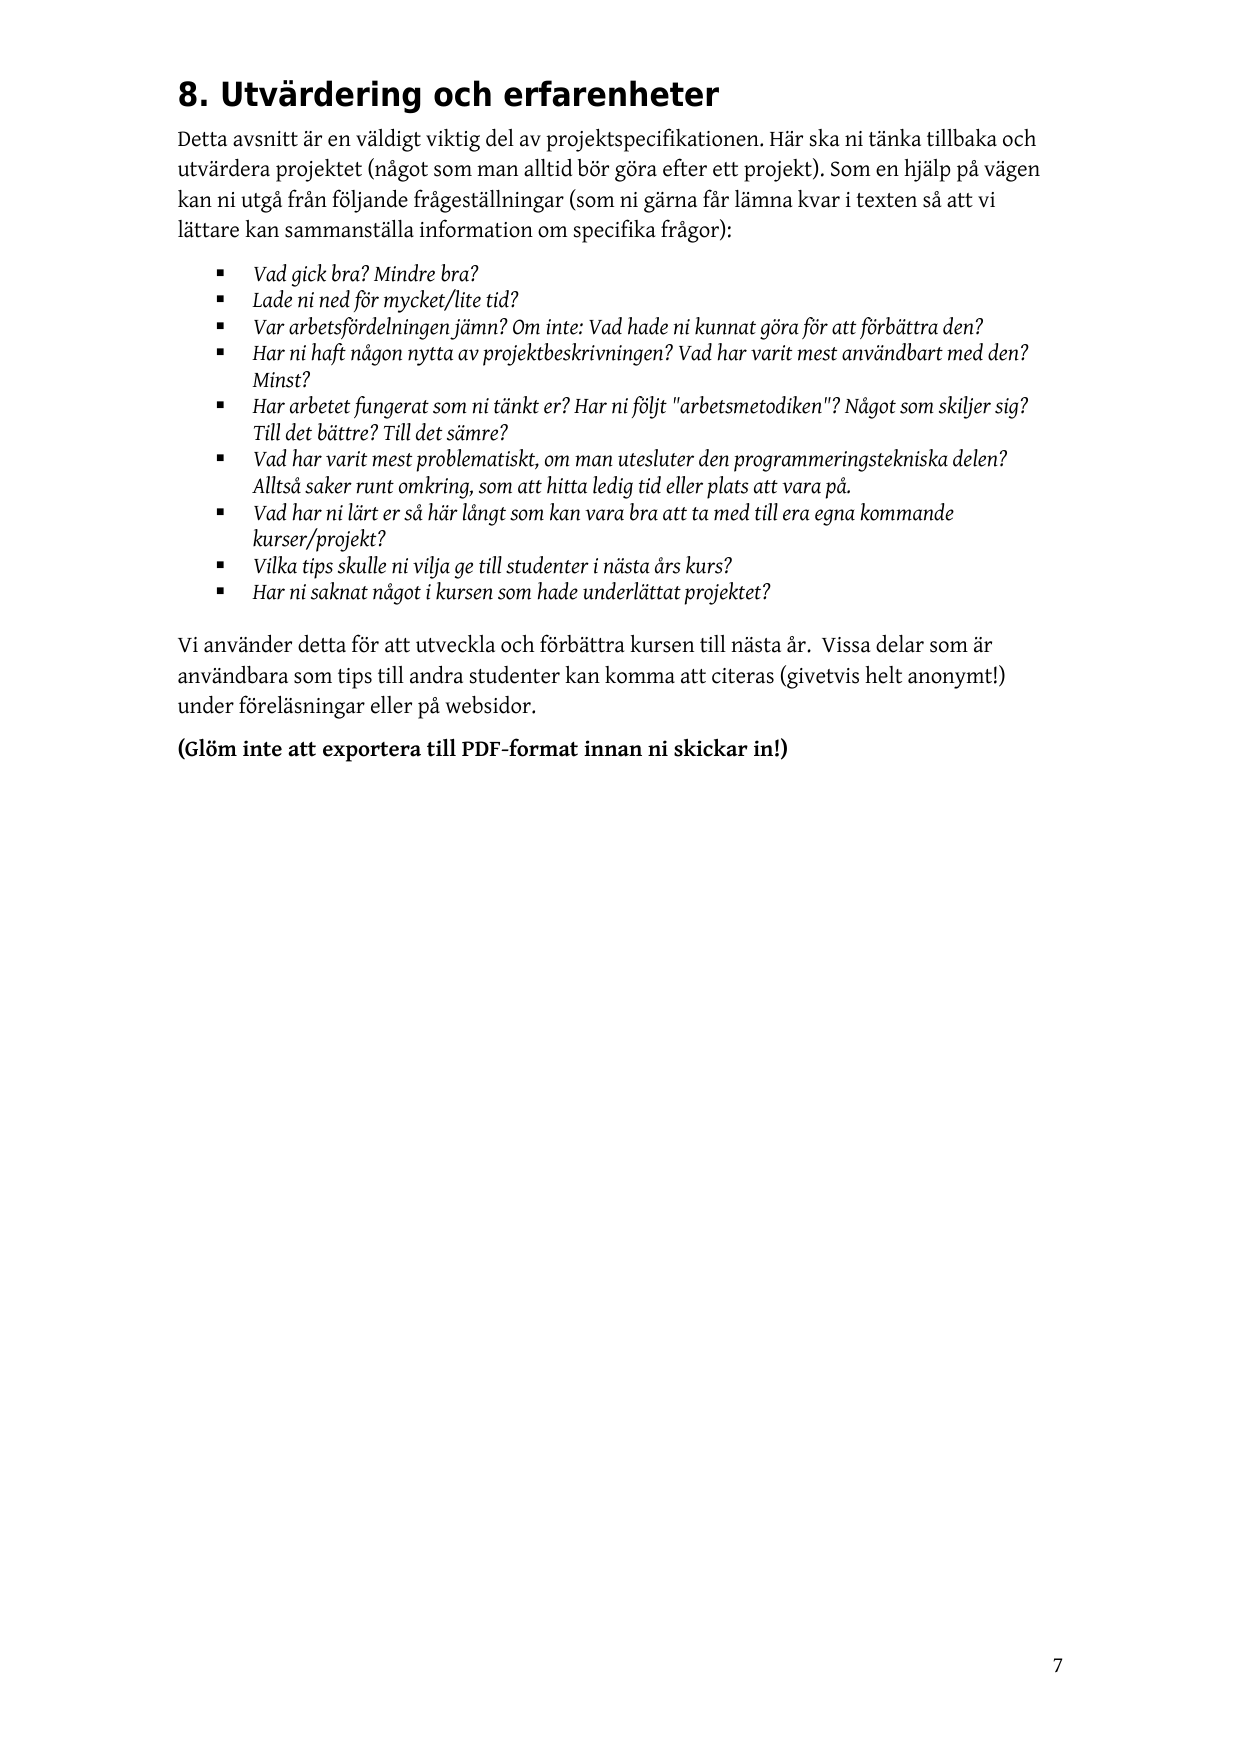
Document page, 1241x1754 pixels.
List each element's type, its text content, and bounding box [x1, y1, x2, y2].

list Vad har varit mest problematiskt, om man utesluter den programmeringstekniska delen? Alltså saker runt omkring, som att hitta ledig tid eller plats att vara på. [215, 447, 1063, 500]
list Vilka tips skulle ni vilja ge till studenter i nästa års kurs? [215, 553, 1063, 580]
text Detta avsnitt är en väldigt viktig del av projektspecifikationen. Här ska ni tänka tillbaka och utvärdera projektet (något som man alltid bör göra efter ett projekt). Som en hjälp på vägen kan ni utgå från följande frågeställningar (som ni gärna får lämna kvar i texten så att vi lättare kan sammanställa information om specifika frågor): [177, 126, 1063, 244]
text (Glöm inte att exportera till PDF-format innan ni skickar in!) [177, 737, 1063, 763]
list Vad gick bra? Mindre bra? [215, 261, 1063, 287]
subtitle 8. Utvärdering och erfarenheter [177, 75, 1063, 114]
list Var arbetsfördelningen jämn? Om inte: Vad hade ni kunnat göra för att förbättra den? [215, 314, 1063, 341]
list Vad har ni lärt er så här långt som kan vara bra att ta med till era egna kommande kurser/projekt? [215, 500, 1063, 553]
list Har ni haft någon nytta av projektbeskrivningen? Vad har varit mest användbart med den? Minst? [215, 341, 1063, 394]
list Har ni saknat något i kursen som hade underlättat projektet? [215, 580, 1063, 606]
list Lade ni ned för mycket/lite tid? [215, 287, 1063, 314]
list Har arbetet fungerat som ni tänkt er? Har ni följt "arbetsmetodiken"? Något som skiljer sig? Till det bättre? Till det sämre? [215, 394, 1063, 447]
text Vi använder detta för att utveckla och förbättra kursen till nästa år. Vissa delar som är användbara som tips till andra studenter kan komma att citeras (givetvis helt anonymt!) under föreläsningar eller på websidor. [177, 633, 1063, 720]
